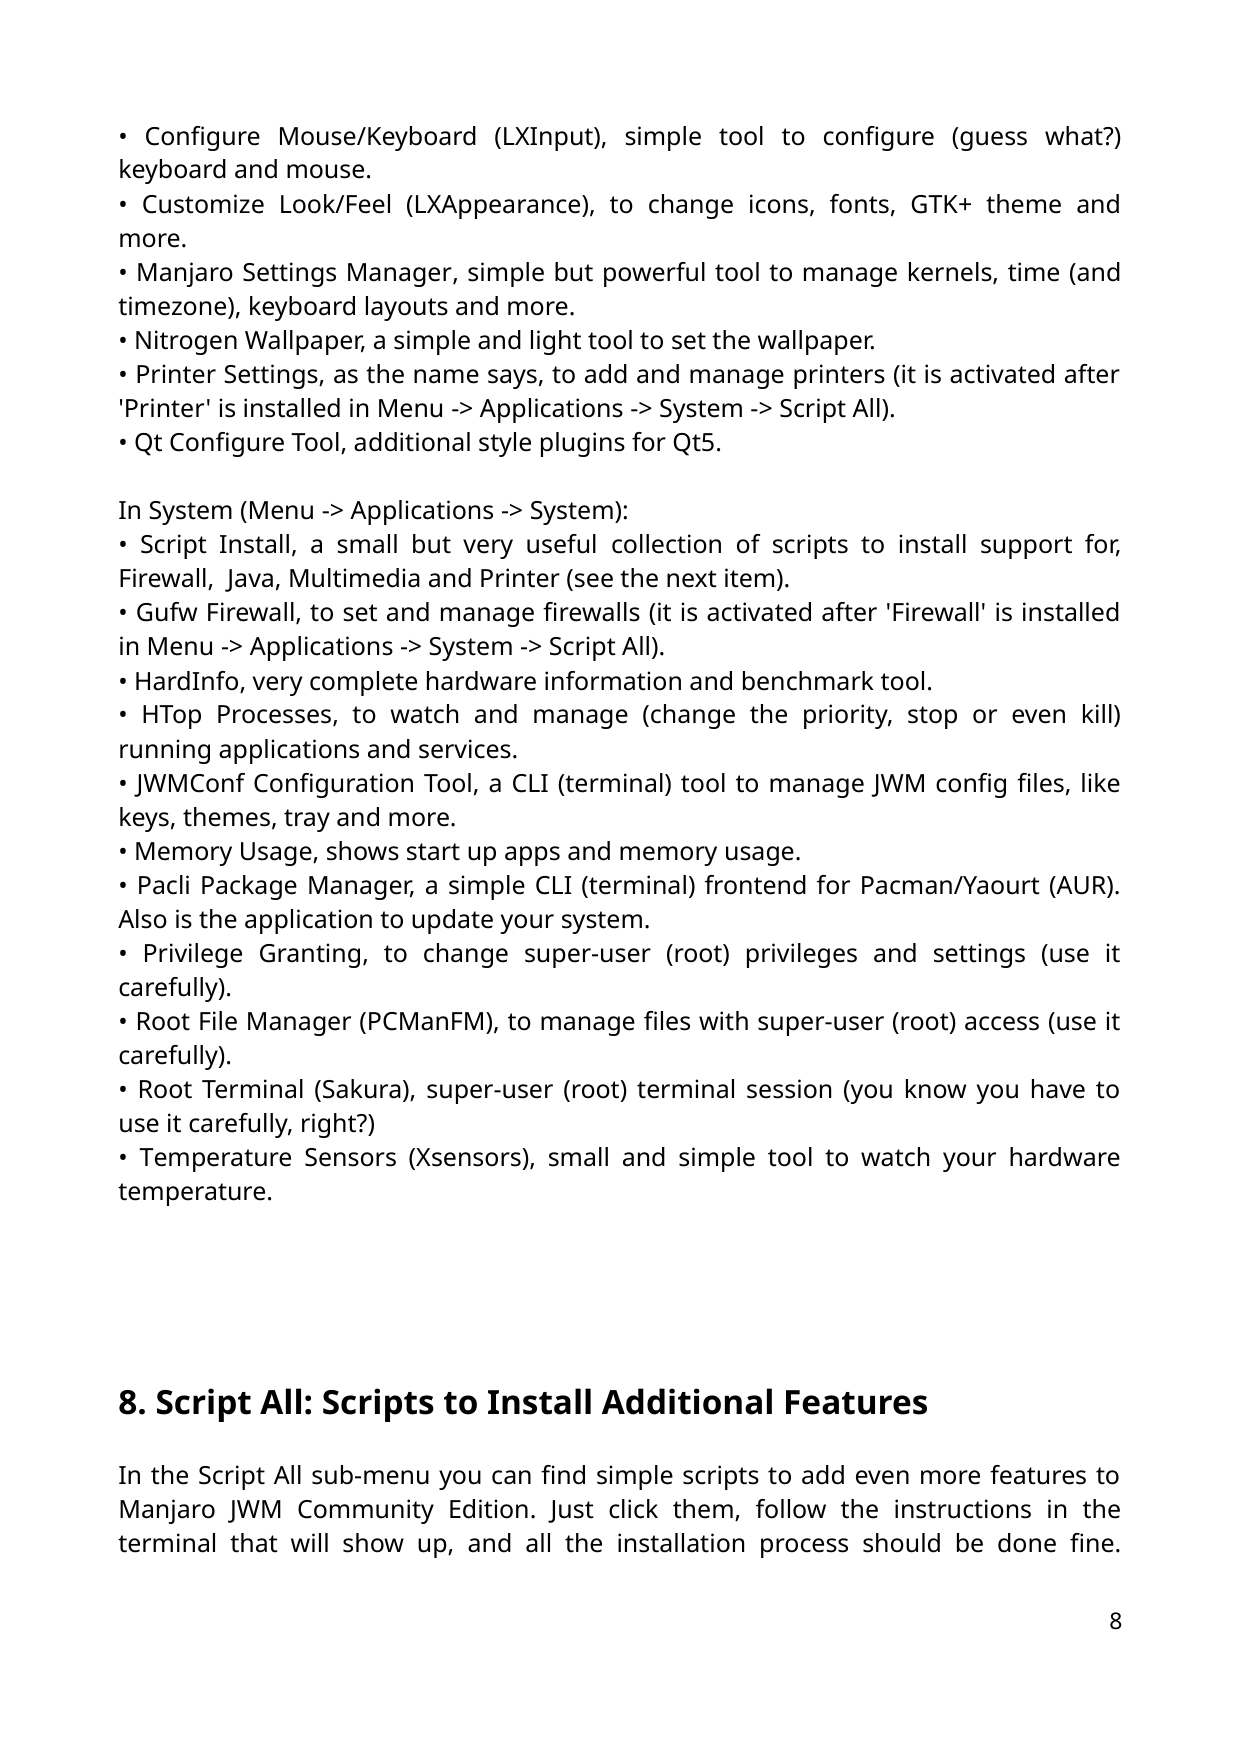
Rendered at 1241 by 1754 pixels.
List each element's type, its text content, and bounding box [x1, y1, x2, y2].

text • Gufw Firewall, to set and manage firewalls (it is activated after 'Firewall' is installed in Menu -> Applications -> System -> Script All). [118, 595, 1122, 663]
text • Temperature Sensors (Xsensors), small and simple tool to watch your hardware temperature. [118, 1140, 1122, 1208]
text • Memory Usage, shows start up apps and memory usage. [118, 833, 1122, 867]
text • Manjaro Settings Manager, simple but powerful tool to manage kernels, time (and timezone), keyboard layouts and more. [118, 254, 1122, 322]
text • Privilege Granting, to change super-user (root) privileges and settings (use it carefully). [118, 936, 1122, 1004]
text • Pacli Package Manager, a simple CLI (terminal) frontend for Pacman/Yaourt (AUR). Also is the application to update your system. [118, 867, 1122, 936]
text • Root File Manager (PCManFM), to manage files with super-user (root) access (use it carefully). [118, 1004, 1122, 1072]
text • Root Terminal (Sakura), super-user (root) terminal session (you know you have to use it carefully, right?) [118, 1072, 1122, 1140]
text • Nitrogen Wallpaper, a simple and light tool to set the wallpaper. [118, 322, 1122, 357]
text • Script Install, a small but very useful collection of scripts to install support for, Firewall, Java, Multimedia and Printer (see the next item). [118, 527, 1122, 595]
text • Configure Mouse/Keyboard (LXInput), simple tool to configure (guess what?) keyboard and mouse. [118, 118, 1122, 186]
text • Printer Settings, as the name says, to add and manage printers (it is activated after 'Printer' is installed in Menu -> Applications -> System -> Script All). [118, 357, 1122, 425]
text • HTop Processes, to watch and manage (change the priority, stop or even kill) running applications and services. [118, 697, 1122, 765]
text • HardInfo, very complete hardware information and benchmark tool. [118, 663, 1122, 697]
text • JWMConf Configuration Tool, a CLI (terminal) tool to manage JWM config files, like keys, themes, tray and more. [118, 765, 1122, 833]
subtitle 8. Script All: Scripts to Install Additional Features [118, 1378, 1122, 1424]
text In System (Menu -> Applications -> System): [118, 493, 1122, 527]
text • Qt Configure Tool, additional style plugins for Qt5. [118, 425, 1122, 459]
text • Customize Look/Feel (LXAppearance), to change icons, fonts, GTK+ theme and more. [118, 186, 1122, 254]
text In the Script All sub-menu you can find simple scripts to add even more features to Manjaro JWM Community Edition. Just click them, follow the instructions in the terminal that will show up, and all the installation process should be done fine. [118, 1458, 1122, 1560]
